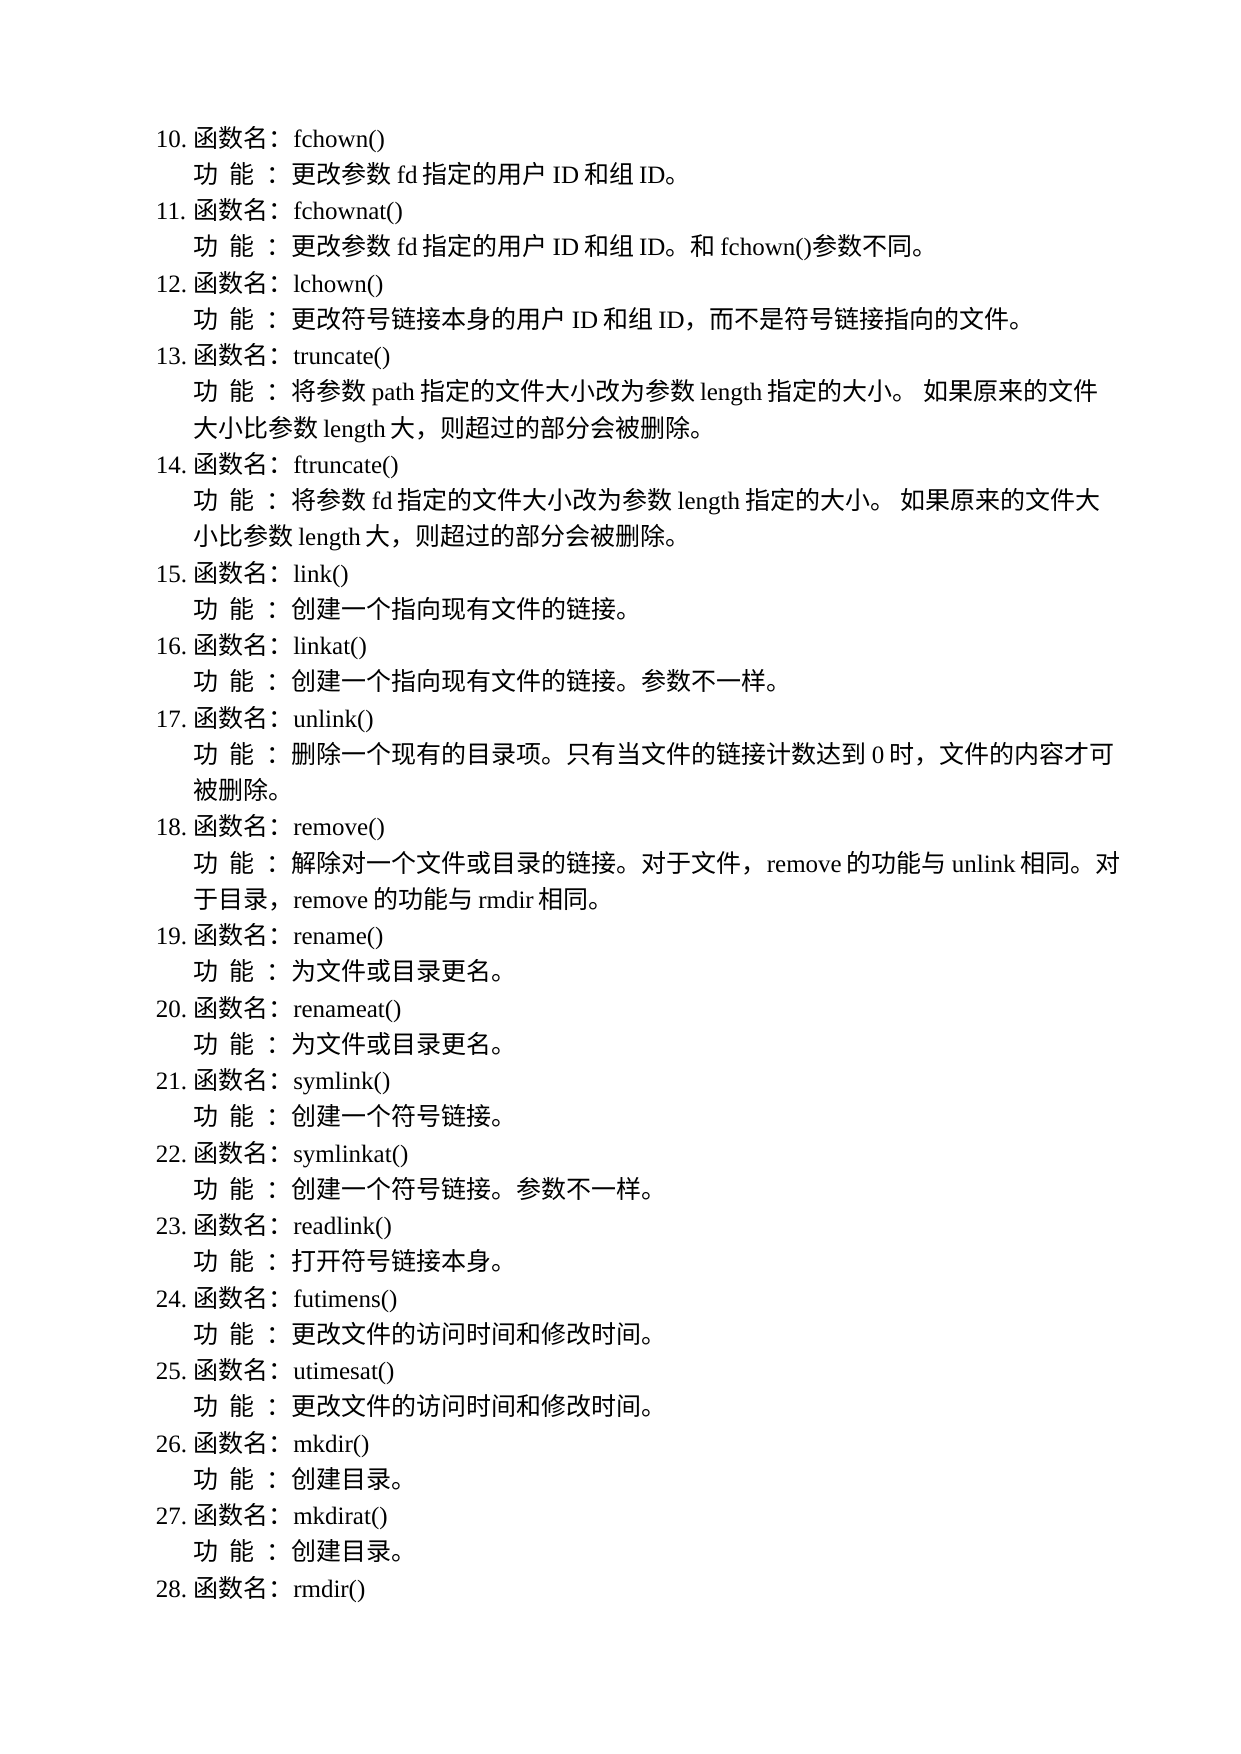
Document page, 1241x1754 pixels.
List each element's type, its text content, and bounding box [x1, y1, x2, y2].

list 函数名：futimens() [156, 1278, 1122, 1314]
list 函数名：mkdirat() [156, 1496, 1122, 1532]
list 功 能 ：为文件或目录更名。 [156, 952, 1122, 988]
list 功 能 ：更改符号链接本身的用户ID和组ID，而不是符号链接指向的文件。 [156, 299, 1122, 336]
list 功 能 ：将参数path指定的文件大小改为参数length指定的大小。 如果原来的文件大小比参数length大，则超过的部分会被删除。 [156, 372, 1122, 444]
list 函数名：symlink() [156, 1061, 1122, 1097]
list 功 能 ：为文件或目录更名。 [156, 1024, 1122, 1061]
list 函数名：remove() [156, 807, 1122, 843]
list 功 能 ：更改文件的访问时间和修改时间。 [156, 1387, 1122, 1423]
list 函数名：mkdir() [156, 1423, 1122, 1459]
list 功 能 ：将参数fd指定的文件大小改为参数length指定的大小。 如果原来的文件大小比参数length大，则超过的部分会被删除。 [156, 481, 1122, 553]
list 功 能 ：更改文件的访问时间和修改时间。 [156, 1314, 1122, 1351]
list 函数名：rmdir() [156, 1568, 1122, 1604]
list 功 能 ：创建一个指向现有文件的链接。 [156, 589, 1122, 626]
list 函数名：renameat() [156, 988, 1122, 1024]
list 函数名：lchown() [156, 263, 1122, 299]
list 函数名：linkat() [156, 626, 1122, 662]
list 函数名：rename() [156, 916, 1122, 952]
list 函数名：utimesat() [156, 1351, 1122, 1387]
list 功 能 ：创建目录。 [156, 1532, 1122, 1568]
list 功 能 ：创建一个指向现有文件的链接。参数不一样。 [156, 662, 1122, 698]
list 功 能 ：创建一个符号链接。 [156, 1097, 1122, 1133]
list 功 能 ：更改参数fd指定的用户ID和组ID。和fchown()参数不同。 [156, 227, 1122, 263]
list 功 能 ：打开符号链接本身。 [156, 1242, 1122, 1278]
list 函数名：symlinkat() [156, 1133, 1122, 1169]
list 函数名：fchown() [156, 118, 1122, 154]
list 功 能 ：创建目录。 [156, 1459, 1122, 1496]
list 函数名：link() [156, 553, 1122, 589]
list 函数名：readlink() [156, 1206, 1122, 1242]
list 函数名：unlink() [156, 698, 1122, 734]
list 函数名：truncate() [156, 336, 1122, 372]
list 功 能 ：删除一个现有的目录项。只有当文件的链接计数达到0时，文件的内容才可被删除。 [156, 734, 1122, 807]
list 功 能 ：更改参数fd指定的用户ID和组ID。 [156, 154, 1122, 191]
list 函数名：ftruncate() [156, 444, 1122, 481]
list 函数名：fchownat() [156, 191, 1122, 227]
list 功 能 ：创建一个符号链接。参数不一样。 [156, 1169, 1122, 1206]
list 功 能 ：解除对一个文件或目录的链接。对于文件，remove的功能与unlink相同。对于目录，remove的功能与rmdir相同。 [156, 843, 1122, 916]
